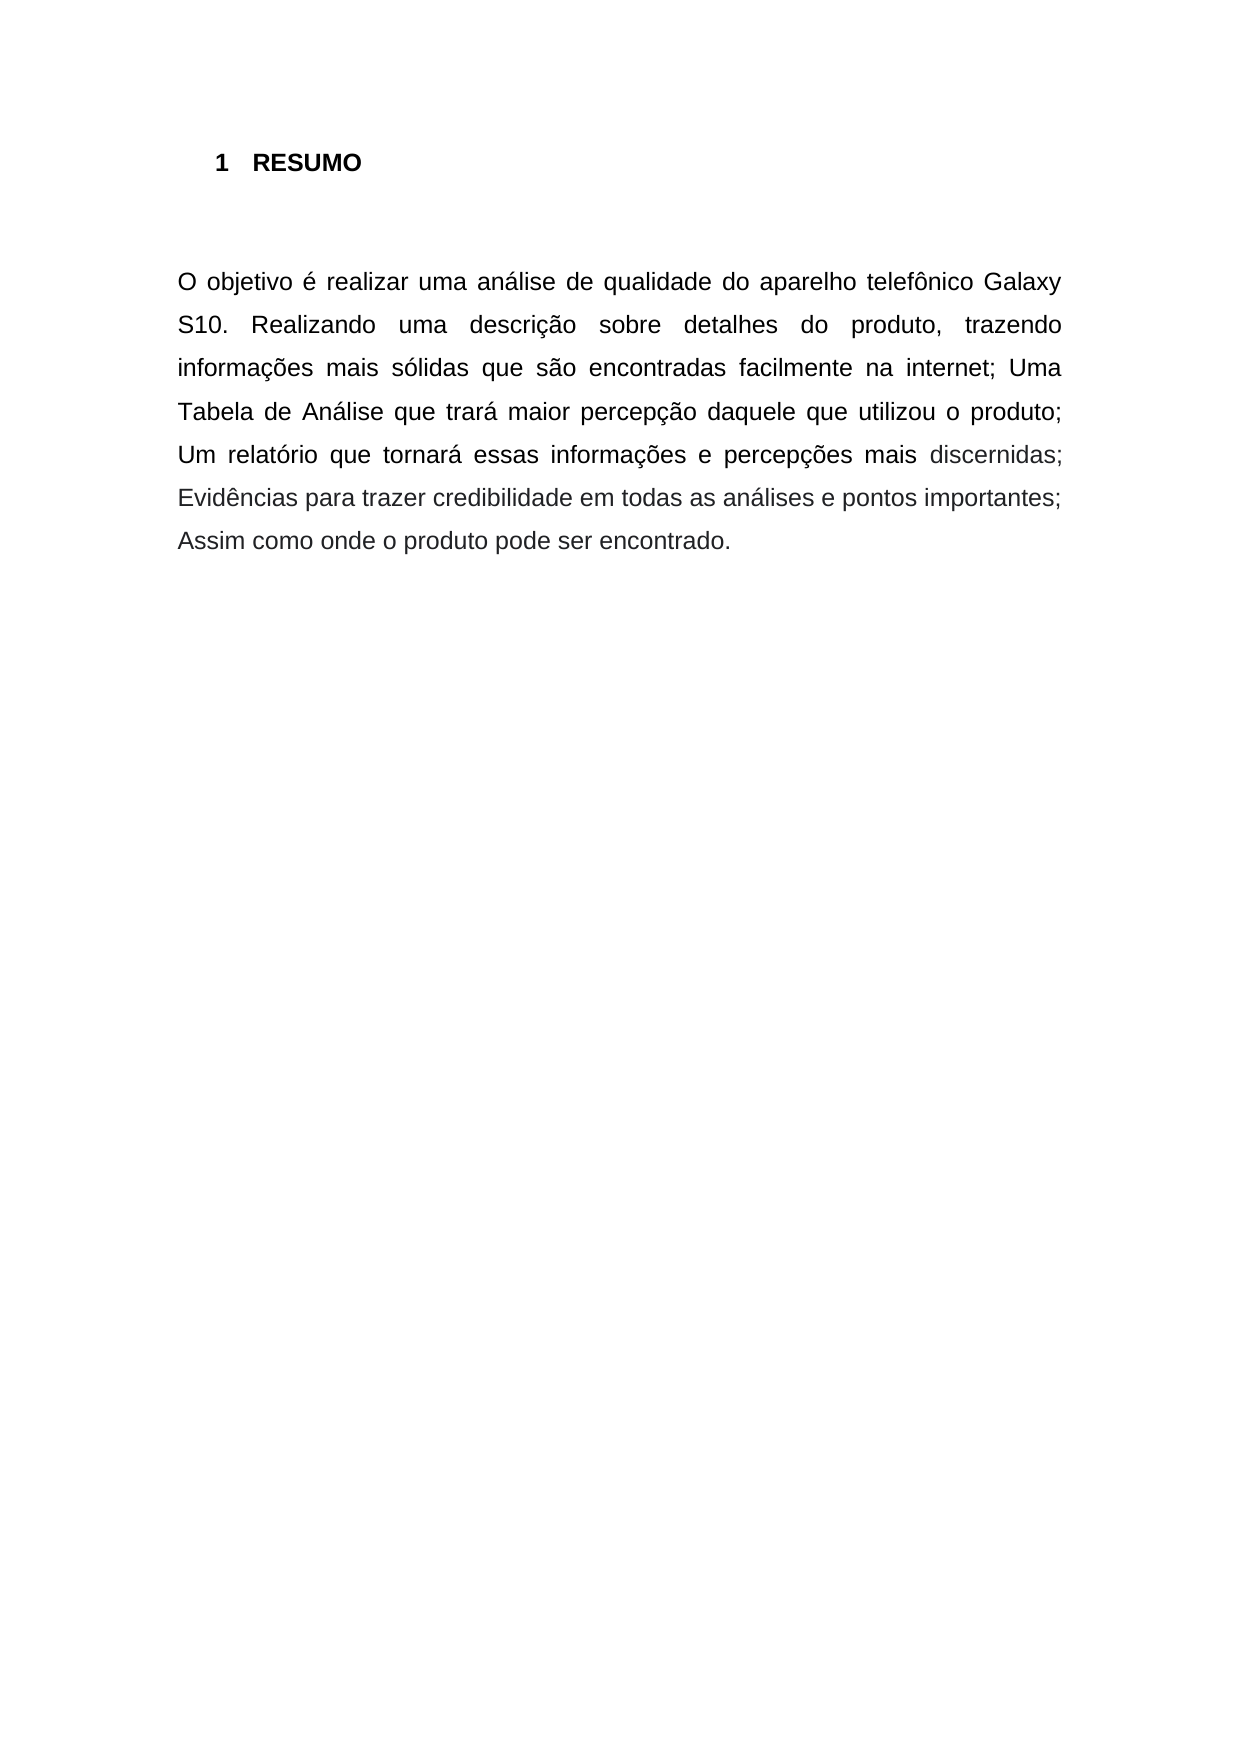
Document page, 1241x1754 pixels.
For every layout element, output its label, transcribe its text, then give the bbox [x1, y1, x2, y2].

text O objetivo é realizar uma análise de qualidade do aparelho telefônico Galaxy S10. Realizando uma descrição sobre detalhes do produto, trazendo informações mais sólidas que são encontradas facilmente na internet; Uma Tabela de Análise que trará maior percepção daquele que utilizou o produto; Um relatório que tornará essas informações e percepções mais discernidas; Evidências para trazer credibilidade em todas as análises e pontos importantes; Assim como onde o produto pode ser encontrado. [177, 267, 1063, 555]
subtitle RESUMO [215, 148, 1063, 176]
